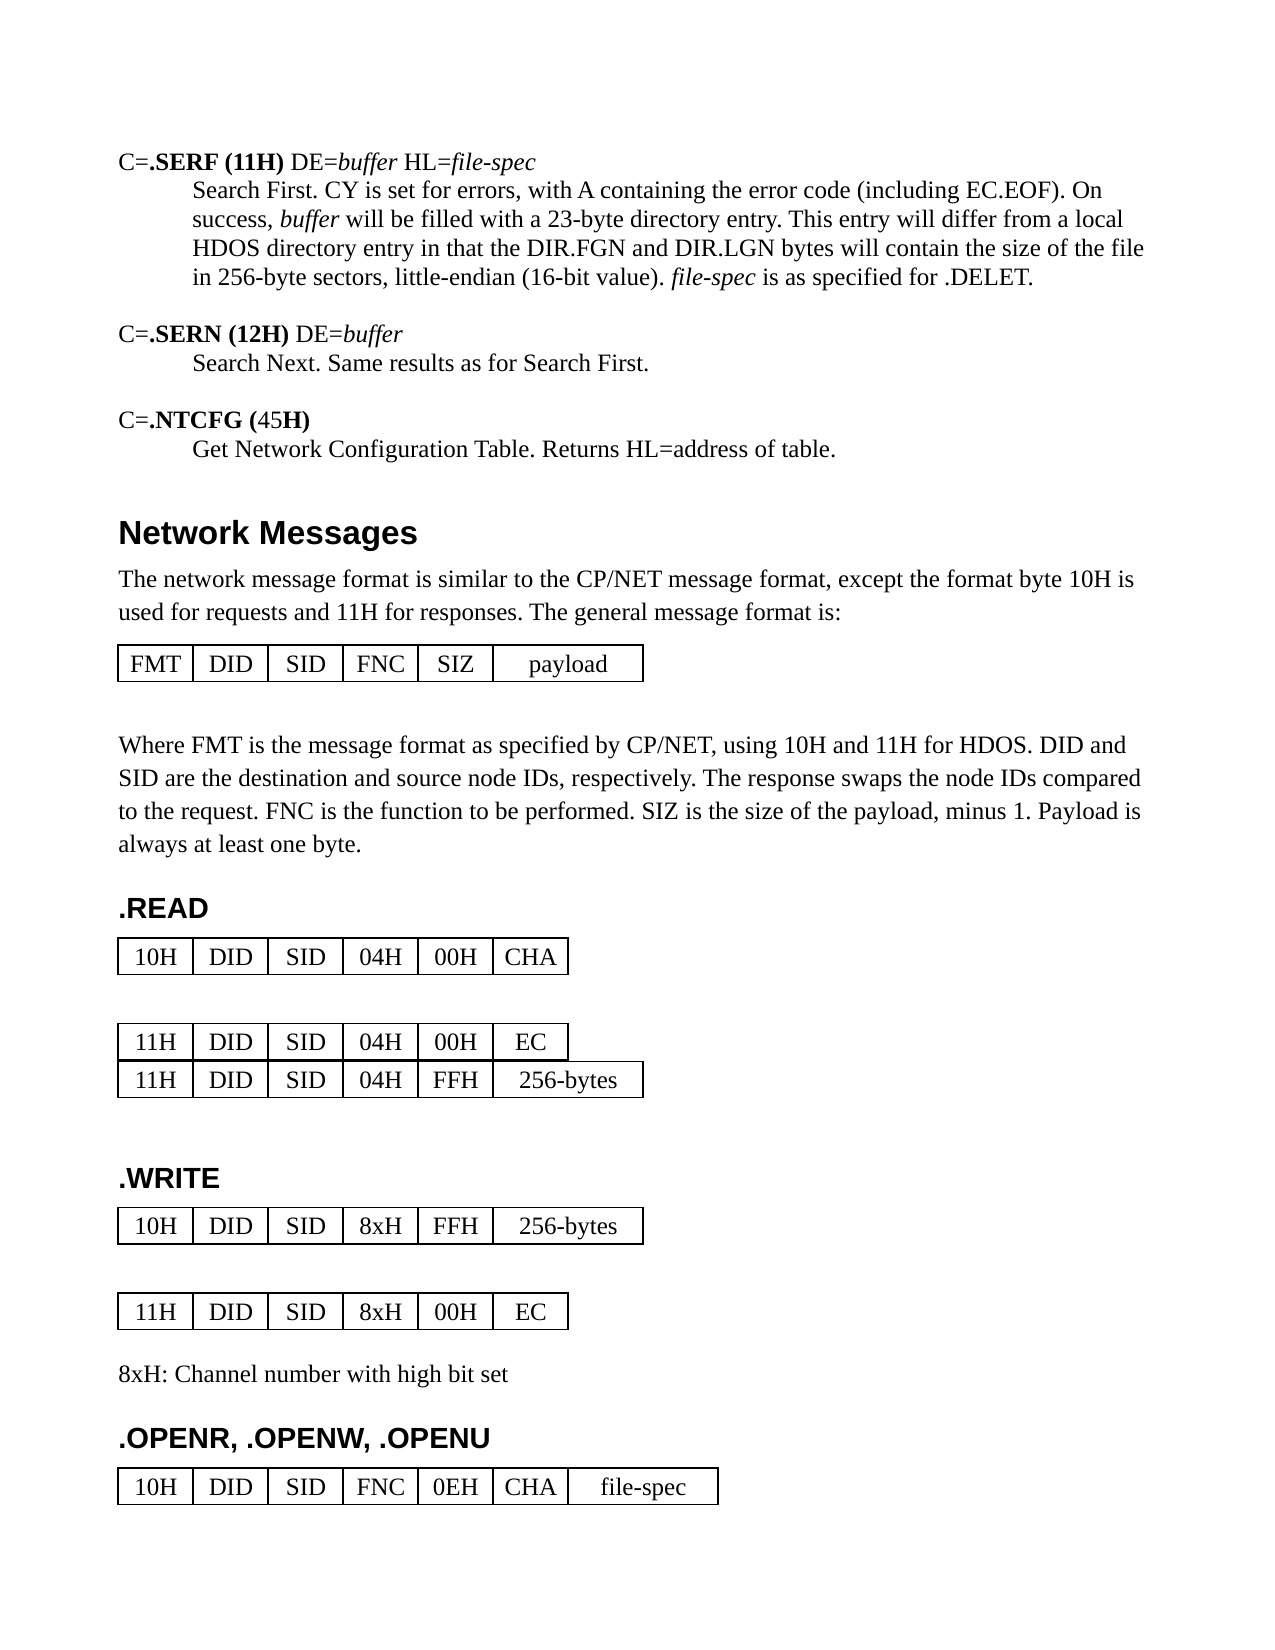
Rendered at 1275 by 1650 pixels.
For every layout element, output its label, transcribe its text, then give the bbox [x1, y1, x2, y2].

text C=.NTCFG (45H) [118, 406, 1157, 434]
table_header SID [269, 1469, 342, 1503]
text Get Network Configuration Table. Returns HL=address of table. [192, 434, 1157, 463]
table_header SIZ [419, 646, 492, 681]
table_header 00H [419, 939, 492, 973]
table_header 8xH [344, 1294, 417, 1328]
table_header DID [194, 1294, 267, 1328]
table_header 8xH [344, 1208, 417, 1243]
table_header FFH [419, 1062, 492, 1097]
table_header DID [194, 1469, 267, 1503]
table_header 11H [119, 1062, 192, 1097]
table_header 256-bytes [494, 1062, 642, 1097]
subtitle .WRITE [118, 1161, 1157, 1194]
table_header SID [269, 1294, 342, 1328]
table_header FMT [119, 646, 192, 681]
table_header 11H [119, 1294, 192, 1328]
text The network message format is similar to the CP/NET message format, except the format byte 10H is used for requests and 11H for responses. The general message format is: [118, 564, 1157, 625]
table_header 10H [119, 1208, 192, 1243]
table_header SID [269, 1062, 342, 1097]
table_header 00H [419, 1024, 492, 1059]
table_header CHA [494, 1469, 567, 1503]
table_header 04H [344, 1062, 417, 1097]
table_header 10H [119, 1469, 192, 1503]
table_header DID [194, 1208, 267, 1243]
text C=.SERN (12H) DE=buffer [118, 319, 1157, 348]
table_header FFH [419, 1208, 492, 1243]
text C=.SERF (11H) DE=buffer HL=file-spec [118, 147, 1157, 176]
table_header DID [194, 939, 267, 973]
table_header SID [269, 1024, 342, 1059]
subtitle Network Messages [118, 513, 1157, 551]
table_header 0EH [419, 1469, 492, 1503]
table_header FNC [344, 646, 417, 681]
table_header payload [494, 646, 642, 681]
table_header file-spec [569, 1469, 717, 1503]
subtitle .OPENR, .OPENW, .OPENU [118, 1421, 1157, 1454]
text Where FMT is the message format as specified by CP/NET, using 10H and 11H for HDOS. DID and SID are the destination and source node IDs, respectively. The response swaps the node IDs compared to the request. FNC is the function to be performed. SIZ is the size of the payload, minus 1. Payload is always at least one byte. [118, 730, 1157, 858]
table_header SID [269, 1208, 342, 1243]
table_header 04H [344, 939, 417, 973]
table_header 10H [119, 939, 192, 973]
subtitle .READ [118, 891, 1157, 924]
table_header 04H [344, 1024, 417, 1059]
table_header DID [194, 1062, 267, 1097]
table_header SID [269, 939, 342, 973]
table_header EC [494, 1024, 567, 1059]
text 8xH: Channel number with high bit set [118, 1359, 1157, 1388]
table_header FNC [344, 1469, 417, 1503]
table_header DID [194, 646, 267, 681]
table_header EC [494, 1294, 567, 1328]
table_header DID [194, 1024, 267, 1059]
table_header SID [269, 646, 342, 681]
table_header 00H [419, 1294, 492, 1328]
table_header 256-bytes [494, 1208, 642, 1243]
table_header CHA [494, 939, 567, 973]
text Search Next. Same results as for Search First. [192, 348, 1157, 377]
text Search First. CY is set for errors, with A containing the error code (including EC.EOF). On success, buffer will be filled with a 23-byte directory entry. This entry will differ from a local HDOS directory entry in that the DIR.FGN and DIR.LGN bytes will contain the size of the file in 256-byte sectors, little-endian (16-bit value). file-spec is as specified for .DELET. [192, 176, 1157, 291]
table_header 11H [119, 1024, 192, 1059]
